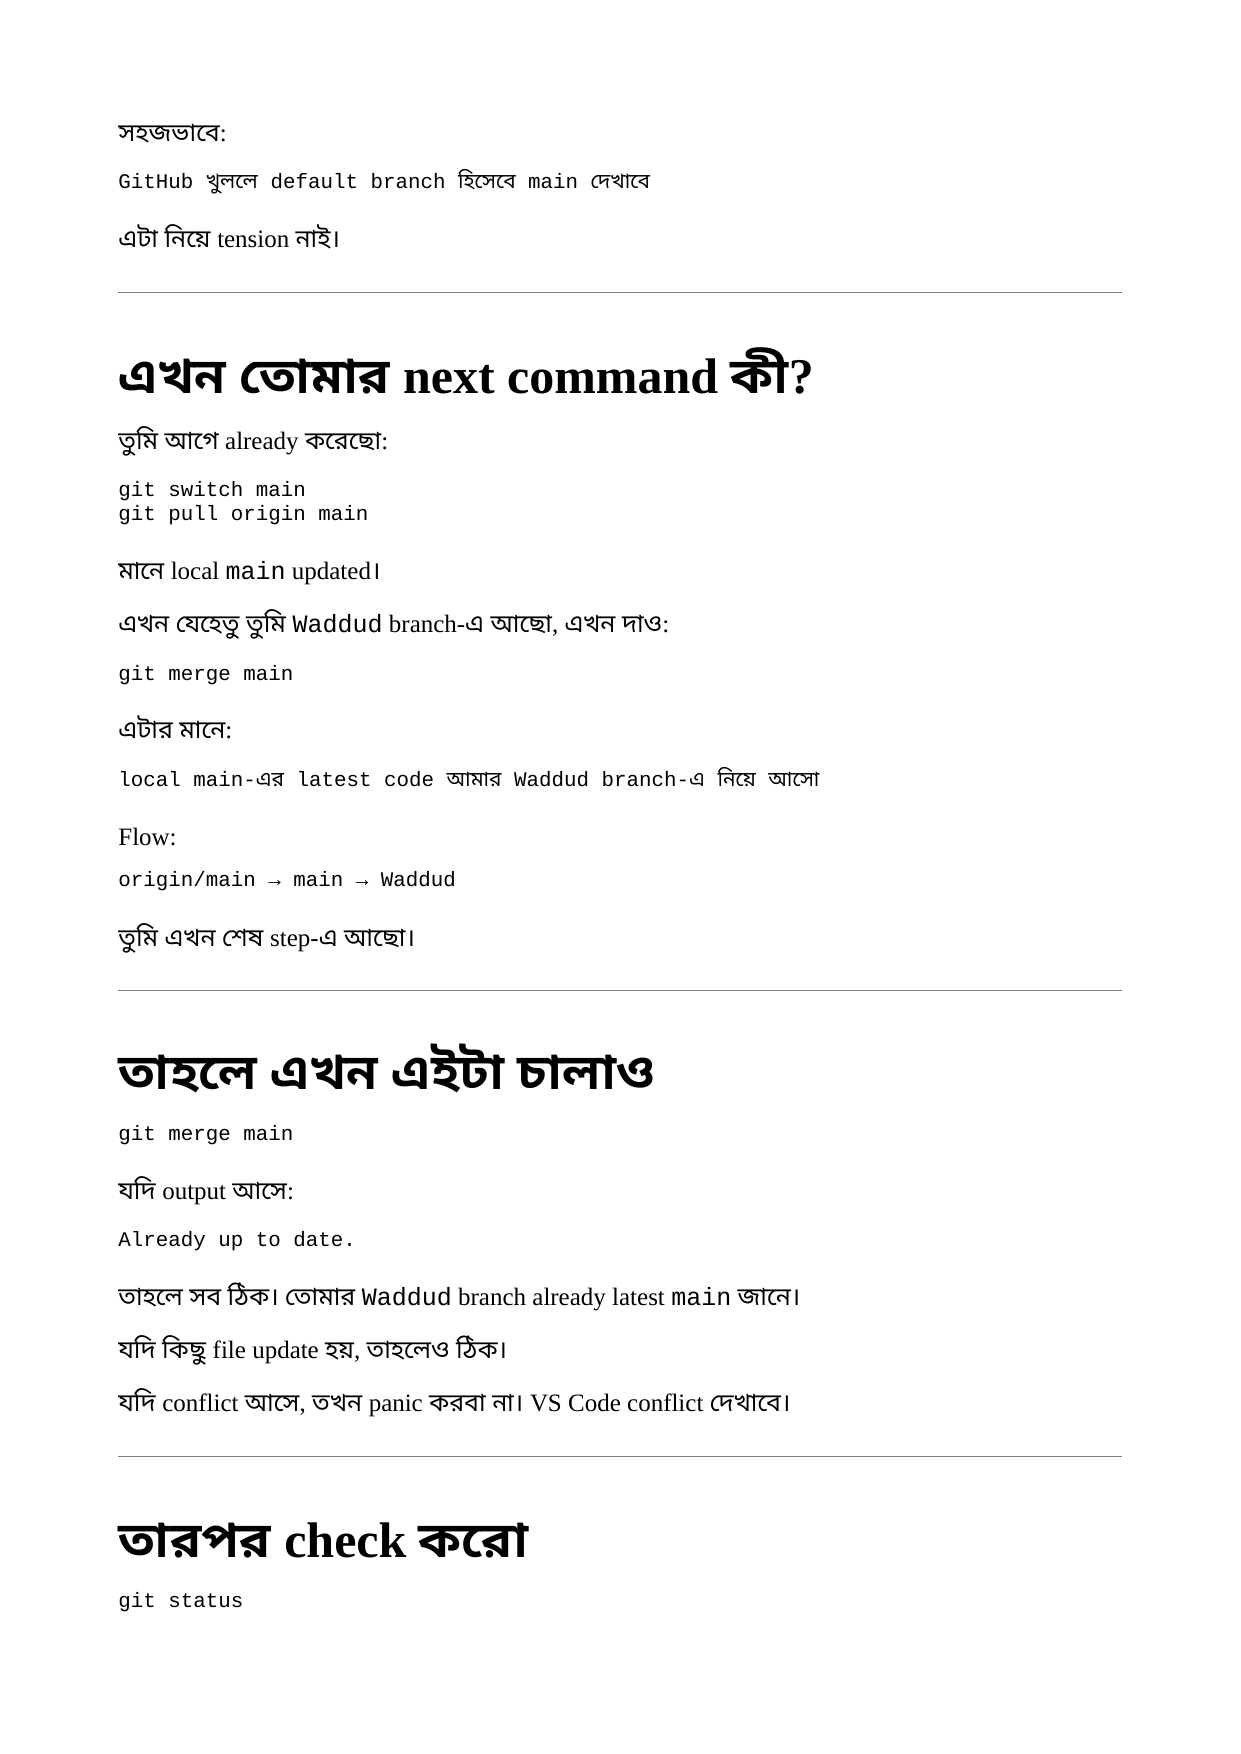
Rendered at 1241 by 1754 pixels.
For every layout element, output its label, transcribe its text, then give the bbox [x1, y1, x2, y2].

subtitle তাহলে এখন এইটা চালাও [118, 1045, 1122, 1110]
text মানে local main updated। [118, 556, 1122, 590]
text git merge main [118, 662, 1122, 686]
text যদি কিছু file update হয়, তাহলেও ঠিক। [118, 1335, 1122, 1369]
text এটা নিয়ে tension নাই। [118, 224, 1122, 258]
subtitle এখন তোমার next command কী? [118, 347, 1122, 414]
text তুমি আগে already করেছো: [118, 426, 1122, 460]
text যদি output আসে: [118, 1176, 1122, 1209]
text Flow: [118, 822, 1122, 851]
text local main-এর latest code আমার Waddud branch-এ নিয়ে আসো [118, 769, 1122, 792]
text git pull origin main [118, 503, 1122, 527]
text Already up to date. [118, 1229, 1122, 1253]
text তুমি এখন শেষ step-এ আছো। [118, 923, 1122, 956]
text এটার মানে: [118, 716, 1122, 749]
text এখন যেহেতু তুমি Waddud branch-এ আছো, এখন দাও: [118, 609, 1122, 643]
subtitle তারপর check করো [118, 1511, 1122, 1578]
text git merge main [118, 1123, 1122, 1146]
text সহজভাবে: [118, 118, 1122, 152]
text যদি conflict আসে, তখন panic করবা না। VS Code conflict দেখাবে। [118, 1388, 1122, 1422]
text GitHub খুললে default branch হিসেবে main দেখাবে [118, 171, 1122, 195]
text git status [118, 1590, 1122, 1614]
text git switch main [118, 479, 1122, 503]
text তাহলে সব ঠিক। তোমার Waddud branch already latest main জানে। [118, 1282, 1122, 1316]
text origin/main → main → Waddud [118, 869, 1122, 893]
